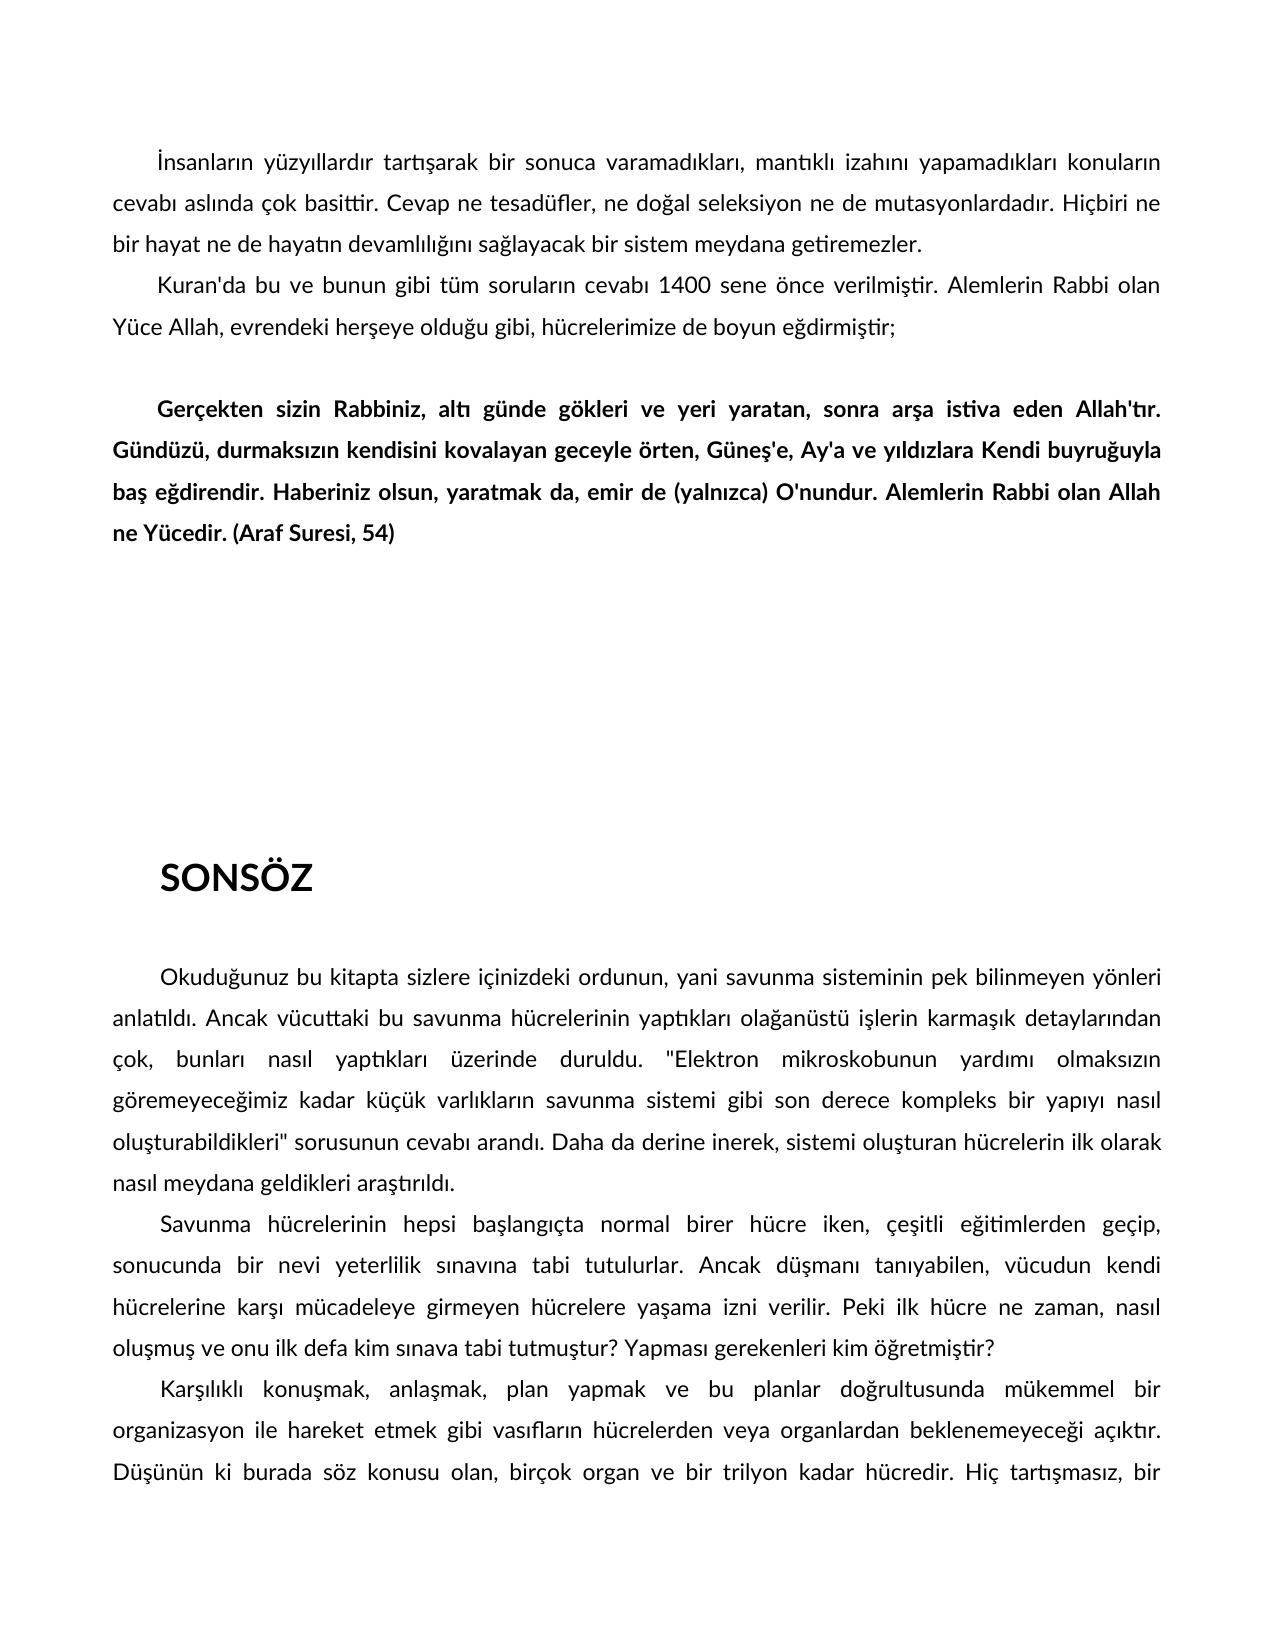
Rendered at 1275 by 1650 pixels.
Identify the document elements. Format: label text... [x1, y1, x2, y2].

text SONSÖZ [160, 855, 1162, 900]
text Karşılıklı konuşmak, anlaşmak, plan yapmak ve bu planlar doğrultusunda mükemmel bir organizasyon ile hareket etmek gibi vasıfların hücrelerden veya organlardan beklenemeyeceği açıktır. Düşünün ki burada söz konusu olan, birçok organ ve bir trilyon kadar hücredir. Hiç tartışmasız, bir [112, 1375, 1162, 1485]
text Savunma hücrelerinin hepsi başlangıçta normal birer hücre iken, çeşitli eğitimlerden geçip, sonucunda bir nevi yeterlilik sınavına tabi tutulurlar. Ancak düşmanı tanıyabilen, vücudun kendi hücrelerine karşı mücadeleye girmeyen hücrelere yaşama izni verilir. Peki ilk hücre ne zaman, nasıl oluşmuş ve onu ilk defa kim sınava tabi tutmuştur? Yapması gerekenleri kim öğretmiştir? [112, 1210, 1162, 1361]
text Kuran'da bu ve bunun gibi tüm soruların cevabı 1400 sene önce verilmiştir. Alemlerin Rabbi olan Yüce Allah, evrendeki herşeye olduğu gibi, hücrelerimize de boyun eğdirmiştir; [112, 271, 1162, 340]
text İnsanların yüzyıllardır tartışarak bir sonuca varamadıkları, mantıklı izahını yapamadıkları konuların cevabı aslında çok basittir. Cevap ne tesadüfler, ne doğal seleksiyon ne de mutasyonlardadır. Hiçbiri ne bir hayat ne de hayatın devamlılığını sağlayacak bir sistem meydana getiremezler. [112, 148, 1162, 258]
text Gerçekten sizin Rabbiniz, altı günde gökleri ve yeri yaratan, sonra arşa istiva eden Allah'tır. Gündüzü, durmaksızın kendisini kovalayan geceyle örten, Güneş'e, Ay'a ve yıldızlara Kendi buyruğuyla baş eğdirendir. Haberiniz olsun, yaratmak da, emir de (yalnızca) O'nundur. Alemlerin Rabbi olan Allah ne Yücedir. (Araf Suresi, 54) [112, 395, 1162, 546]
text Okuduğunuz bu kitapta sizlere içinizdeki ordunun, yani savunma sisteminin pek bilinmeyen yönleri anlatıldı. Ancak vücuttaki bu savunma hücrelerinin yaptıkları olağanüstü işlerin karmaşık detaylarından çok, bunları nasıl yaptıkları üzerinde duruldu. "Elektron mikroskobunun yardımı olmaksızın göremeyeceğimiz kadar küçük varlıkların savunma sistemi gibi son derece kompleks bir yapıyı nasıl oluşturabildikleri" sorusunun cevabı arandı. Daha da derine inerek, sistemi oluşturan hücrelerin ilk olarak nasıl meydana geldikleri araştırıldı. [112, 963, 1162, 1196]
